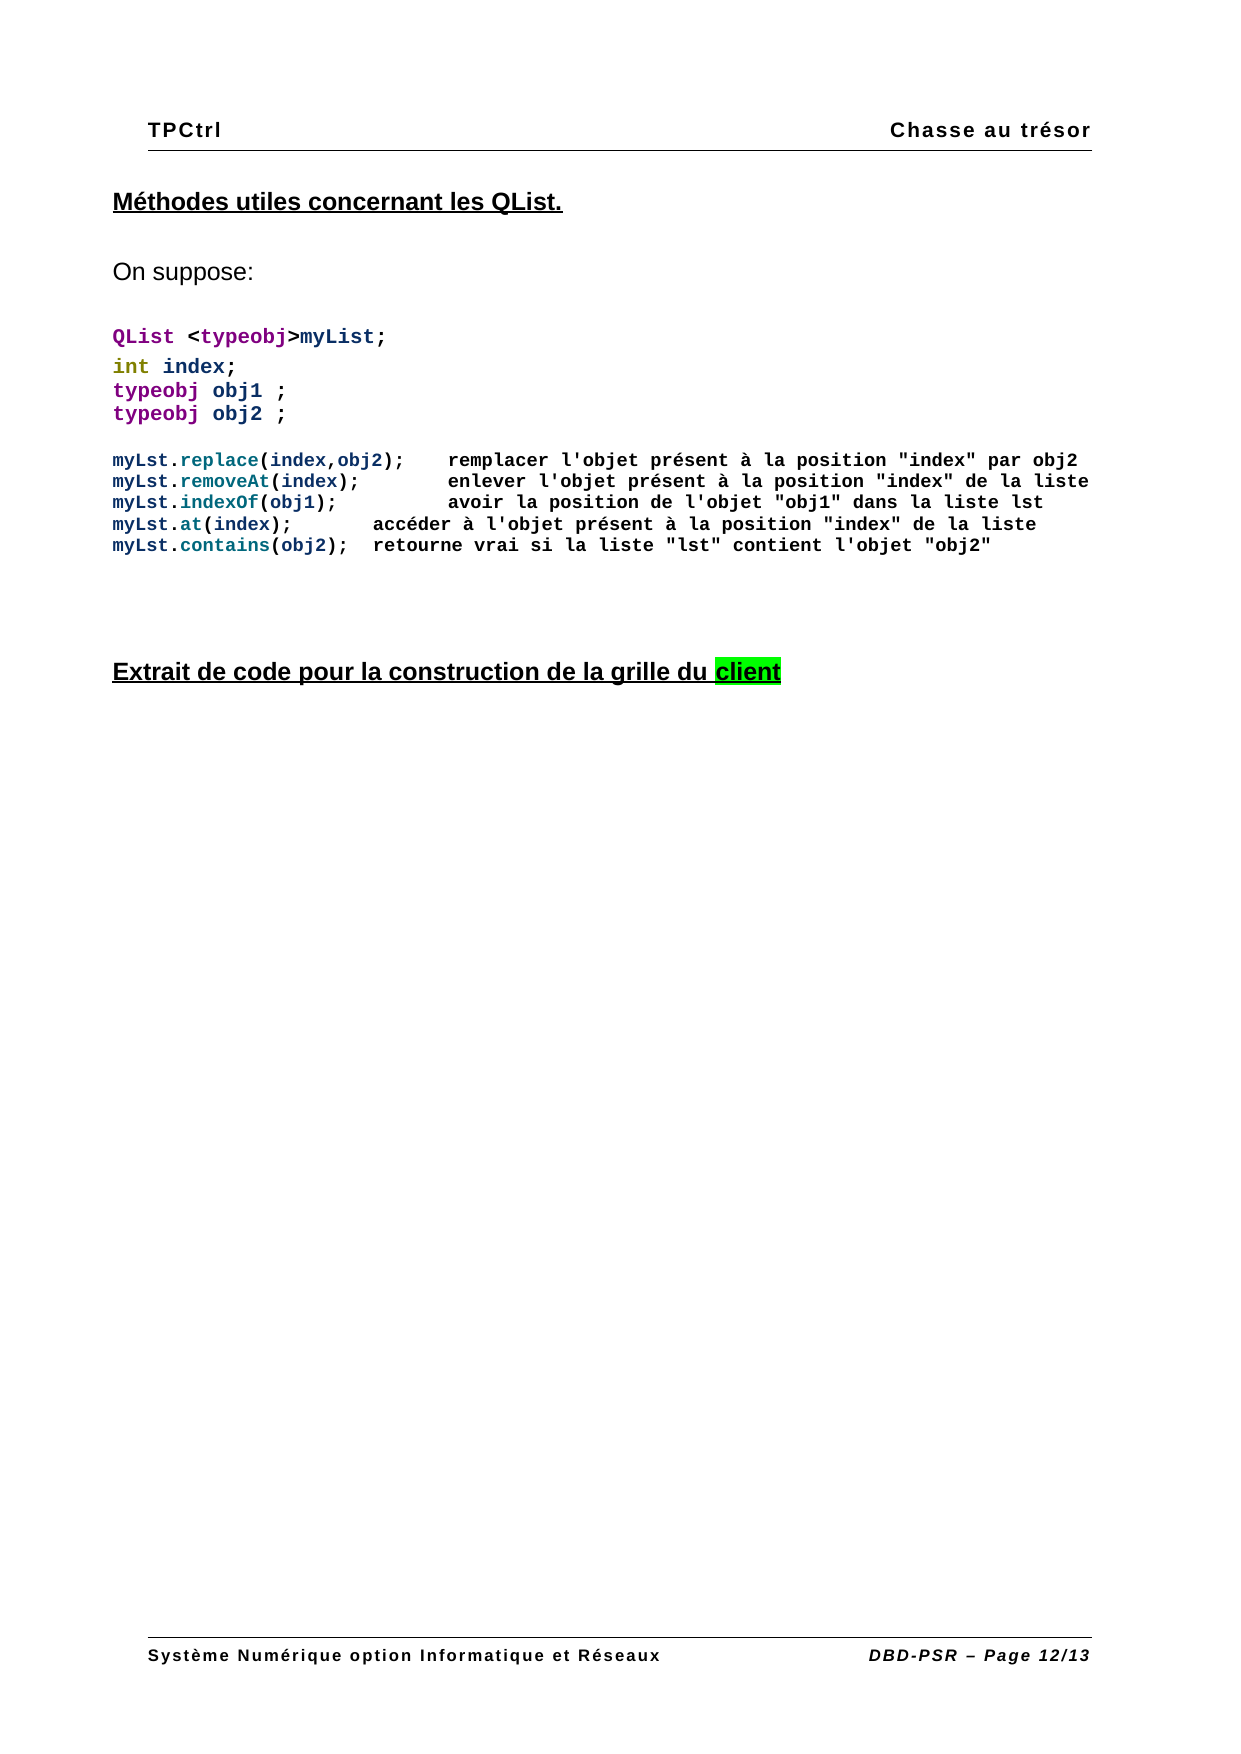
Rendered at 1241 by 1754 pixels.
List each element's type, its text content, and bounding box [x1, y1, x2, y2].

text typeobj obj1 ; [112, 380, 1092, 403]
text myLst.indexOf(obj1); avoir la position de l'objet "obj1" dans la liste lst [112, 493, 1092, 514]
text myLst.at(index); accéder à l'objet présent à la position "index" de la liste [112, 514, 1092, 536]
text int index; [112, 356, 1092, 380]
text Extrait de code pour la construction de la grille du client [112, 657, 1092, 685]
text On suppose: [112, 256, 1092, 285]
text typeobj obj2 ; [112, 403, 1092, 427]
text QList <typeobj>myList; [112, 326, 1092, 350]
text myLst.replace(index,obj2); remplacer l'objet présent à la position "index" par obj2 [112, 451, 1092, 472]
text myLst.contains(obj2); retourne vrai si la liste "lst" contient l'objet "obj2" [112, 536, 1092, 557]
text Méthodes utiles concernant les QList. [112, 186, 1092, 215]
text myLst.removeAt(index); enlever l'objet présent à la position "index" de la liste [112, 472, 1092, 493]
